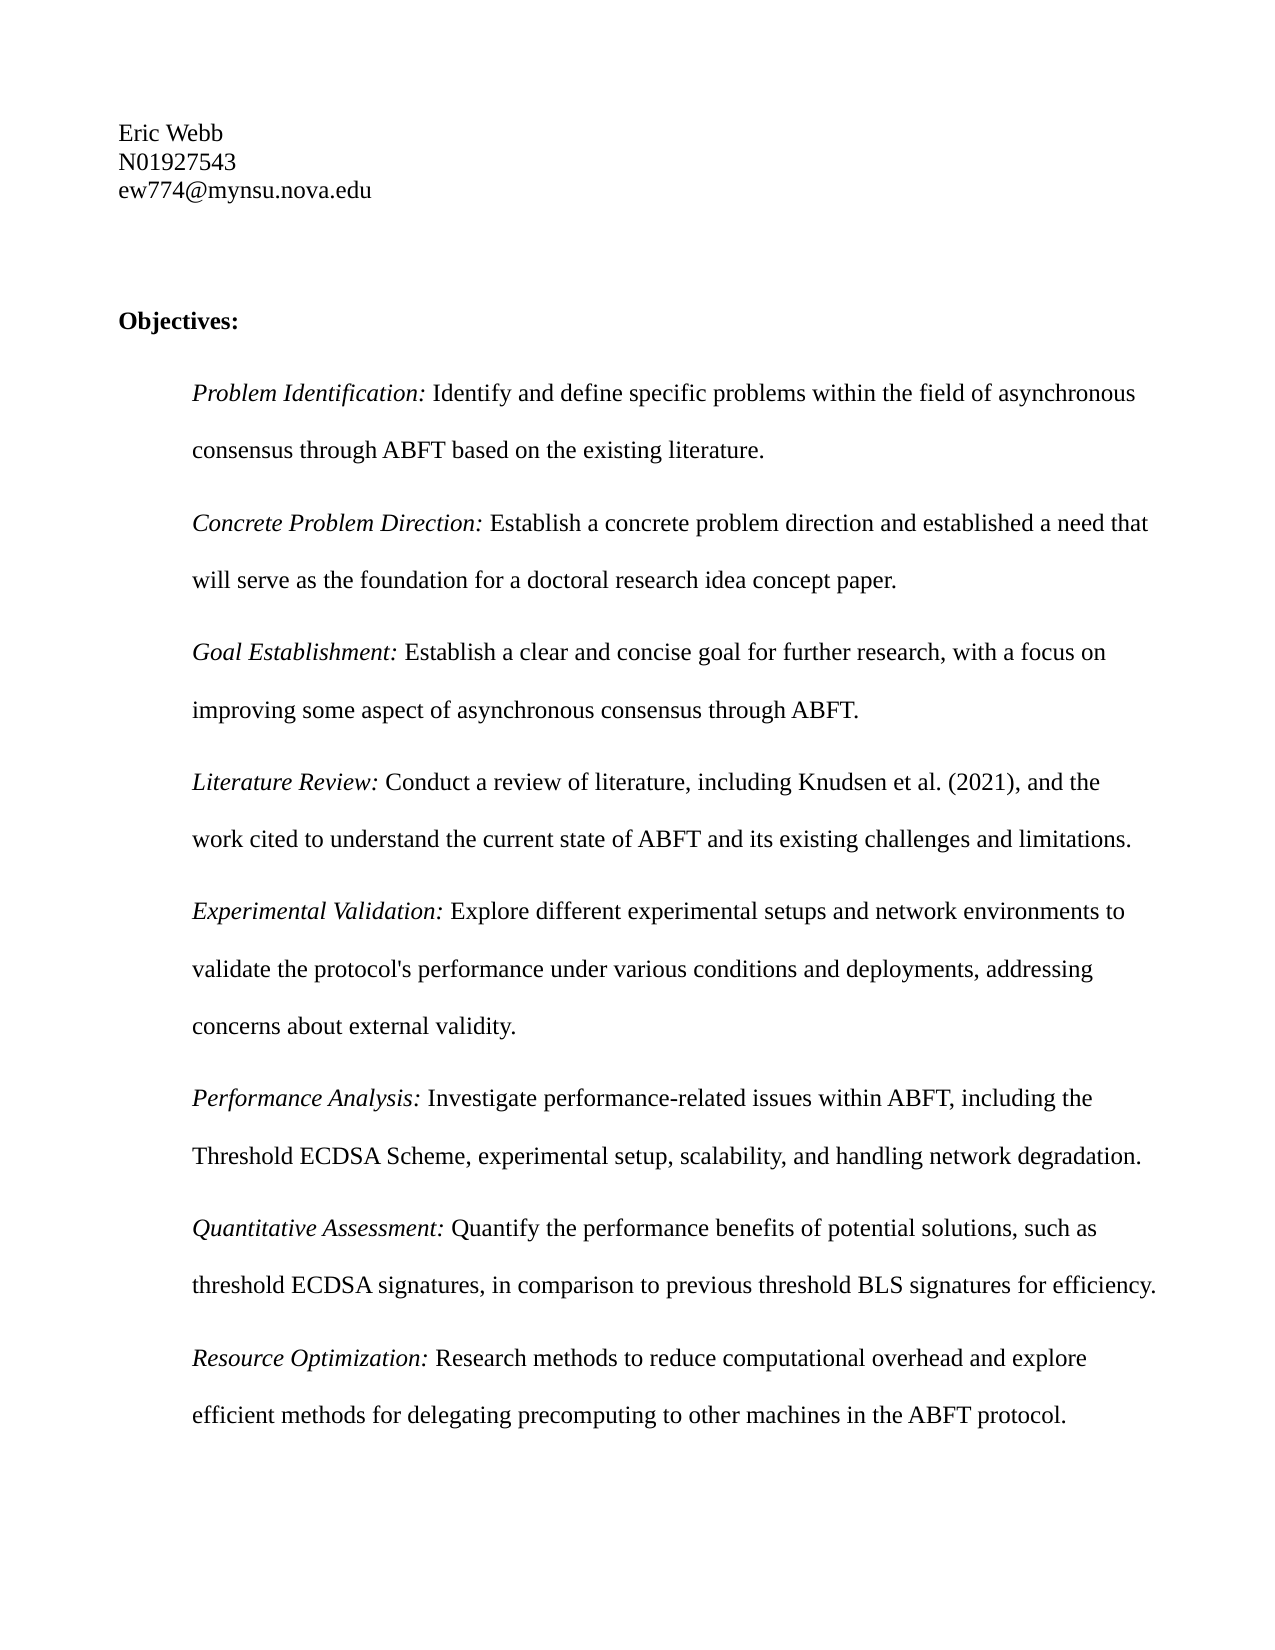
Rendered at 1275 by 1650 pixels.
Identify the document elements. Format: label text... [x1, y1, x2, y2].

list Performance Analysis: Investigate performance-related issues within ABFT, including the Threshold ECDSA Scheme, experimental setup, scalability, and handling network degradation. [162, 1083, 1157, 1170]
list Resource Optimization: Research methods to reduce computational overhead and explore efficient methods for delegating precomputing to other machines in the ABFT protocol. [162, 1343, 1157, 1429]
list Problem Identification: Identify and define specific problems within the field of asynchronous consensus through ABFT based on the existing literature. [162, 378, 1157, 464]
list Literature Review: Conduct a review of literature, including Knudsen et al. (2021), and the work cited to understand the current state of ABFT and its existing challenges and limitations. [162, 767, 1157, 853]
list Goal Establishment: Establish a clear and concise goal for further research, with a focus on improving some aspect of asynchronous consensus through ABFT. [162, 637, 1157, 723]
list Concrete Problem Direction: Establish a concrete problem direction and established a need that will serve as the foundation for a doctoral research idea concept paper. [162, 508, 1157, 594]
list Quantitative Assessment: Quantify the performance benefits of potential solutions, such as threshold ECDSA signatures, in comparison to previous threshold BLS signatures for efficiency. [162, 1213, 1157, 1299]
text Objectives: [118, 306, 1157, 335]
list Experimental Validation: Explore different experimental setups and network environments to validate the protocol's performance under various conditions and deployments, addressing concerns about external validity. [162, 896, 1157, 1040]
